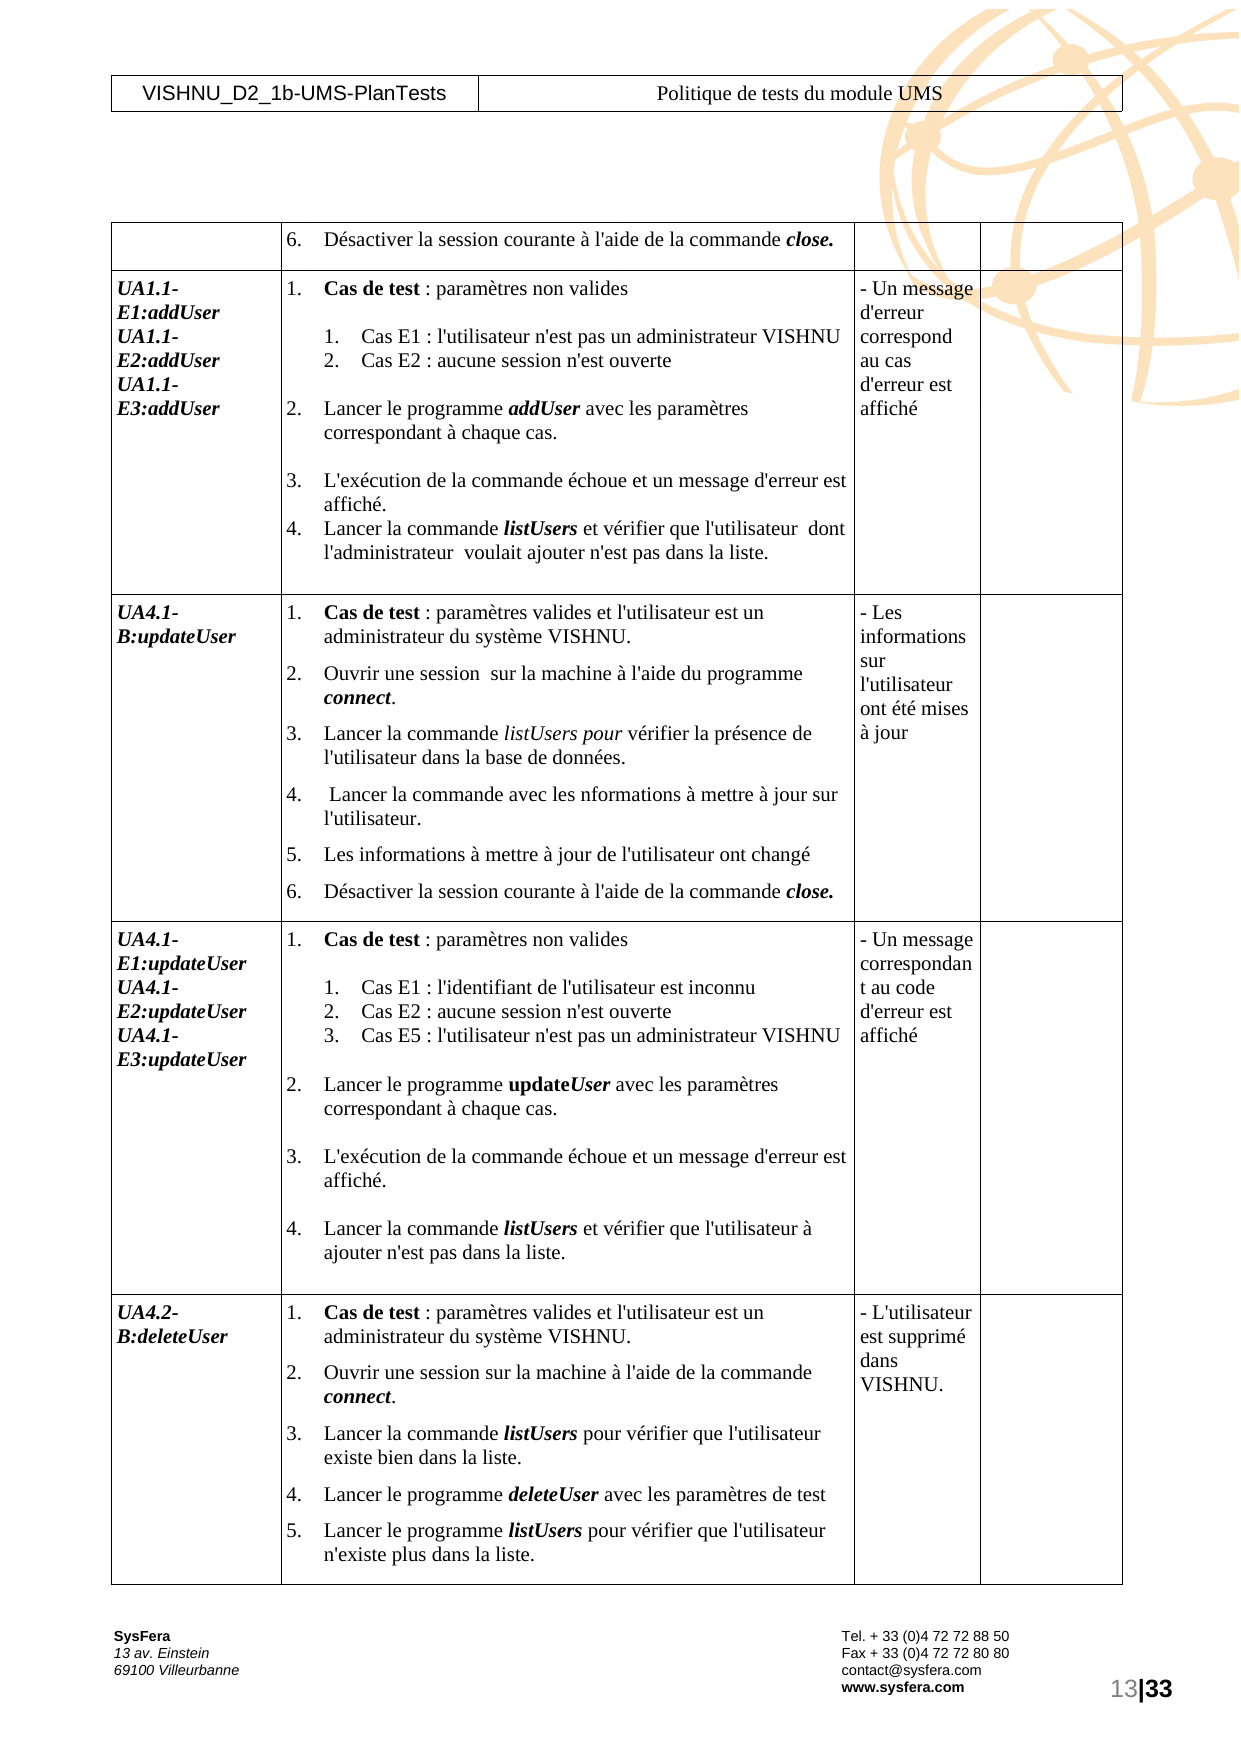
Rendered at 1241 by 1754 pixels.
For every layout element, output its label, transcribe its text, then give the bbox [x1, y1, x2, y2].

table_cell UA4.1-E1:updateUser UA4.1-E2:updateUser UA4.1-E3:updateUser [112, 922, 281, 1294]
picture [855, 271, 980, 406]
picture [1, 9, 1239, 406]
picture [112, 223, 281, 270]
picture [282, 223, 854, 270]
table_cell - Un message d'erreur correspond au cas d'erreur est affiché [855, 407, 980, 594]
picture [112, 271, 281, 406]
table_cell [981, 922, 1122, 1294]
picture [282, 271, 854, 406]
picture [981, 271, 1122, 406]
table_cell [981, 407, 1122, 594]
table_cell Cas de test : paramètres valides et l'utilisateur est un administrateur du système VISHNU. Ouvrir une session sur la machine à l'aide du programme connect. Lancer la commande listUsers pour vérifier la présence de l'utilisateur dans la base de données. Lancer la commande avec les nformations à mettre à jour sur l'utilisateur. Les informations à mettre à jour de l'utilisateur ont changé Désactiver la session courante à l'aide de la commande close. [282, 595, 854, 921]
table_cell UA4.2-B:deleteUser [112, 1295, 281, 1584]
table_cell Cas de test : paramètres non valides Cas E1 : l'identifiant de l'utilisateur est inconnu Cas E2 : aucune session n'est ouverte Cas E5 : l'utilisateur n'est pas un administrateur VISHNU Lancer le programme updateUser avec les paramètres correspondant à chaque cas. L'exécution de la commande échoue et un message d'erreur est affiché. Lancer la commande listUsers et vérifier que l'utilisateur à ajouter n'est pas dans la liste. [282, 922, 854, 1294]
table_cell Cas de test : paramètres valides et l'utilisateur est un administrateur du système VISHNU. Ouvrir une session sur la machine à l'aide de la commande connect. Lancer la commande listUsers pour vérifier que l'utilisateur existe bien dans la liste. Lancer le programme deleteUser avec les paramètres de test Lancer le programme listUsers pour vérifier que l'utilisateur n'existe plus dans la liste. [282, 1295, 854, 1584]
table_cell - L'utilisateur est supprimé dans VISHNU. [855, 1295, 980, 1584]
picture [981, 223, 1122, 270]
table_cell [981, 595, 1122, 921]
table_cell UA4.1-B:updateUser [112, 595, 281, 921]
picture [855, 223, 980, 270]
table_cell [981, 1295, 1122, 1584]
table_cell - Un message correspondant au code d'erreur est affiché [855, 922, 980, 1294]
table_cell Cas de test : paramètres non valides Cas E1 : l'utilisateur n'est pas un administrateur VISHNU Cas E2 : aucune session n'est ouverte Lancer le programme addUser avec les paramètres correspondant à chaque cas. L'exécution de la commande échoue et un message d'erreur est affiché. Lancer la commande listUsers et vérifier que l'utilisateur dont l'administrateur voulait ajouter n'est pas dans la liste. [282, 407, 854, 594]
table_cell UA1.1-E1:addUser UA1.1-E2:addUser UA1.1-E3:addUser [112, 407, 281, 594]
table_cell - Les informations sur l'utilisateur ont été mises à jour [855, 595, 980, 921]
